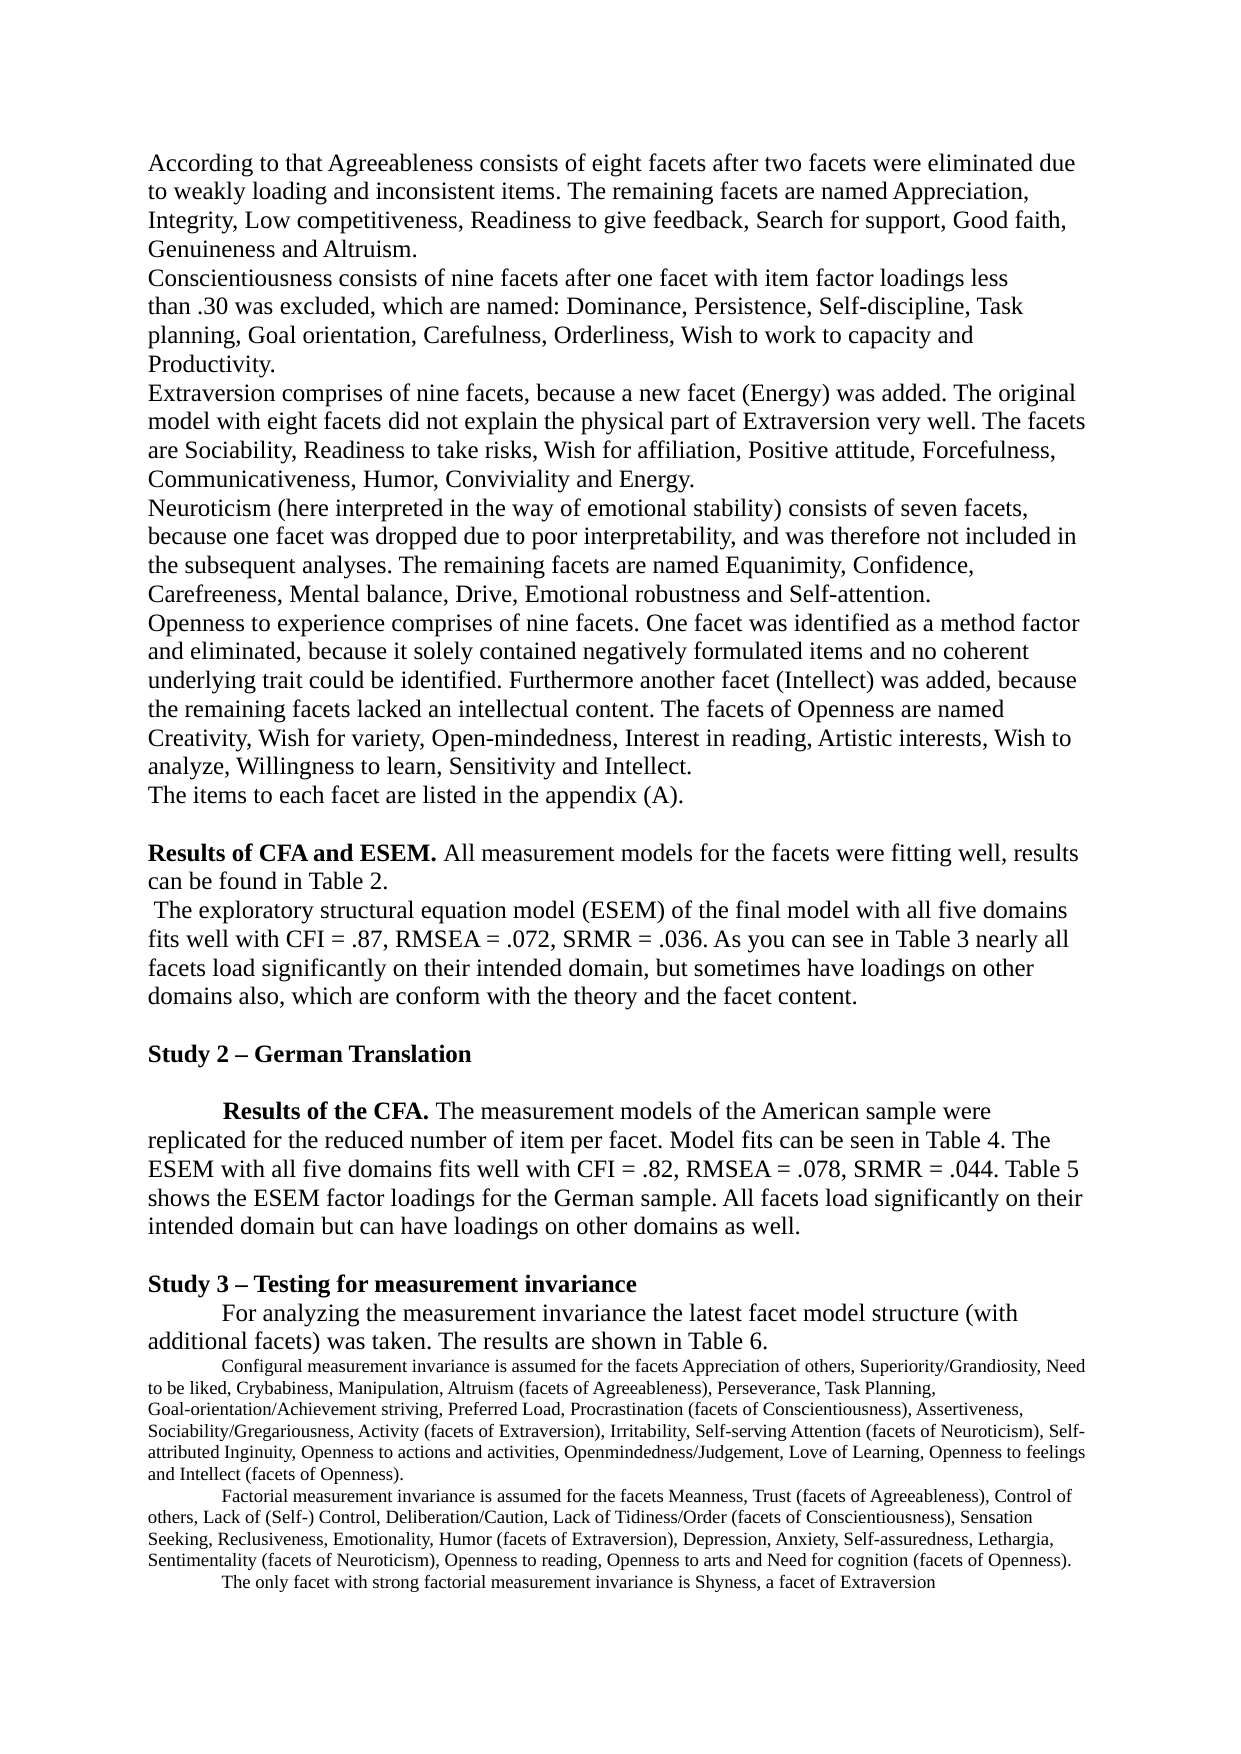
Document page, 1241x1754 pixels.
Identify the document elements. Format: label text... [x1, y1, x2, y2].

text The exploratory structural equation model (ESEM) of the final model with all five domains fits well with CFI = .87, RMSEA = .072, SRMR = .036. As you can see in Table 3 nearly all facets load significantly on their intended domain, but sometimes have loadings on other domains also, which are conform with the theory and the facet content. [148, 895, 1093, 1010]
text Results of the CFA. The measurement models of the American sample were replicated for the reduced number of item per facet. Model fits can be seen in Table 4. The ESEM with all five domains fits well with CFI = .82, RMSEA = .078, SRMR = .044. Table 5 shows the ESEM factor loadings for the German sample. All facets load significantly on their intended domain but can have loadings on other domains as well. [148, 1096, 1093, 1240]
text Neuroticism (here interpreted in the way of emotional stability) consists of seven facets, because one facet was dropped due to poor interpretability, and was therefore not included in the subsequent analyses. The remaining facets are named Equanimity, Confidence, Carefreeness, Mental balance, Drive, Emotional robustness and Self-attention. [148, 493, 1093, 608]
text According to that Agreeableness consists of eight facets after two facets were eliminated due to weakly loading and inconsistent items. The remaining facets are named Appreciation, Integrity, Low competitiveness, Readiness to give feedback, Search for support, Good faith, Genuineness and Altruism. [148, 148, 1093, 263]
text For analyzing the measurement invariance the latest facet model structure (with additional facets) was taken. The results are shown in Table 6. [148, 1298, 1093, 1355]
text Study 2 – German Translation [148, 1039, 1093, 1068]
text Results of CFA and ESEM. All measurement models for the facets were fitting well, results can be found in Table 2. [148, 838, 1093, 895]
text Extraversion comprises of nine facets, because a new facet (Energy) was added. The original model with eight facets did not explain the physical part of Extraversion very well. The facets are Sociability, Readiness to take risks, Wish for affiliation, Positive attitude, Forcefulness, Communicativeness, Humor, Conviviality and Energy. [148, 378, 1093, 493]
text Factorial measurement invariance is assumed for the facets Meanness, Trust (facets of Agreeableness), Control of others, Lack of (Self-) Control, Deliberation/Caution, Lack of Tidiness/Order (facets of Conscientiousness), Sensation Seeking, Reclusiveness, Emotionality, Humor (facets of Extraversion), Depression, Anxiety, Self-assuredness, Lethargia, Sentimentality (facets of Neuroticism), Openness to reading, Openness to arts and Need for cognition (facets of Openness). [148, 1484, 1093, 1571]
text The items to each facet are listed in the appendix (A). [148, 780, 1093, 809]
text Conscientiousness consists of nine facets after one facet with item factor loadings less than .30 was excluded, which are named: Dominance, Persistence, Self-discipline, Task planning, Goal orientation, Carefulness, Orderliness, Wish to work to capacity and Productivity. [148, 263, 1093, 378]
text Openness to experience comprises of nine facets. One facet was identified as a method factor and eliminated, because it solely contained negatively formulated items and no coherent underlying trait could be identified. Furthermore another facet (Intellect) was added, because the remaining facets lacked an intellectual content. The facets of Openness are named Creativity, Wish for variety, Open-mindedness, Interest in reading, Artistic interests, Wish to analyze, Willingness to learn, Sensitivity and Intellect. [148, 608, 1093, 780]
text Configural measurement invariance is assumed for the facets Appreciation of others, Superiority/Grandiosity, Need to be liked, Crybabiness, Manipulation, Altruism (facets of Agreeableness), Perseverance, Task Planning, Goal-orientation/Achievement striving, Preferred Load, Procrastination (facets of Conscientiousness), Assertiveness, Sociability/Gregariousness, Activity (facets of Extraversion), Irritability, Self-serving Attention (facets of Neuroticism), Self-attributed Inginuity, Openness to actions and activities, Openmindedness/Judgement, Love of Learning, Openness to feelings and Intellect (facets of Openness). [148, 1355, 1093, 1484]
text The only facet with strong factorial measurement invariance is Shyness, a facet of Extraversion [148, 1571, 1093, 1592]
text Study 3 – Testing for measurement invariance [148, 1269, 1093, 1298]
